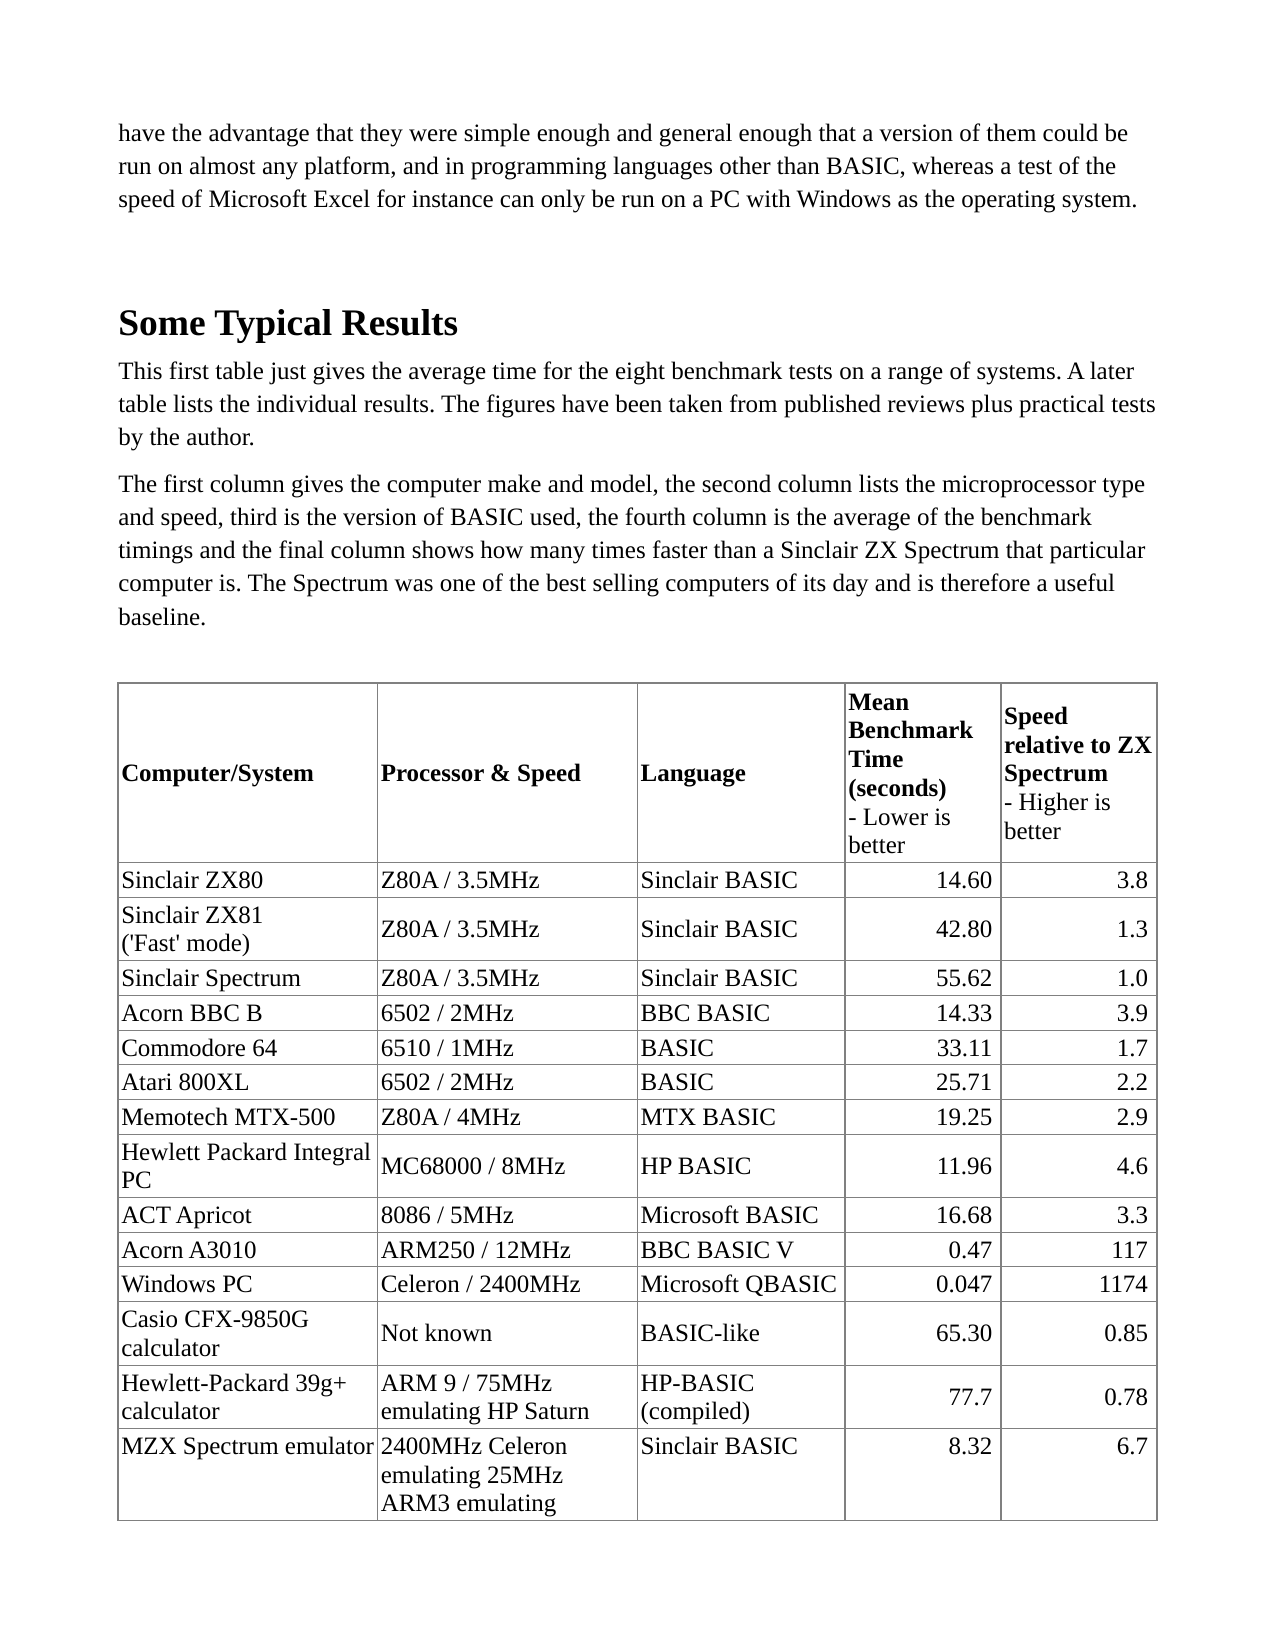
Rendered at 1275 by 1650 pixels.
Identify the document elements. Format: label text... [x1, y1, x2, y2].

table_cell 6510 / 1MHz [378, 1031, 637, 1064]
table_cell Z80A / 4MHz [378, 1100, 637, 1134]
table_cell MC68000 / 8MHz [378, 1135, 637, 1197]
table_cell Hewlett-Packard 39g+ calculator [119, 1366, 377, 1428]
table_cell Acorn A3010 [119, 1233, 377, 1266]
table_cell Commodore 64 [119, 1031, 377, 1064]
table_cell Z80A / 3.5MHz [378, 863, 637, 897]
table_cell Z80A / 3.5MHz [378, 961, 637, 995]
table_cell 3.3 [1002, 1198, 1156, 1232]
table_cell 4.6 [1002, 1135, 1156, 1197]
table_cell 1.0 [1002, 961, 1156, 995]
table_cell ARM250 / 12MHz [378, 1233, 637, 1266]
table_cell 3.9 [1002, 996, 1156, 1029]
table_cell 1.7 [1002, 1031, 1156, 1064]
table_header Computer/System [119, 684, 377, 862]
table_header Processor & Speed [378, 684, 637, 862]
table_cell 2.2 [1002, 1065, 1156, 1099]
table_cell 0.78 [1002, 1366, 1156, 1428]
table_cell BASIC [638, 1031, 844, 1064]
table_cell 6502 / 2MHz [378, 1065, 637, 1099]
table_cell 25.71 [846, 1065, 1000, 1099]
table_cell 2400MHz Celeron emulating 25MHz ARM3 emulating [378, 1429, 637, 1520]
table_cell 55.62 [846, 961, 1000, 995]
text have the advantage that they were simple enough and general enough that a version of them could be run on almost any platform, and in programming languages other than BASIC, whereas a test of the speed of Microsoft Excel for instance can only be run on a PC with Windows as the operating system. [118, 118, 1157, 213]
table_cell 0.47 [846, 1233, 1000, 1266]
table_cell 1.3 [1002, 898, 1156, 960]
subtitle Some Typical Results [118, 300, 1157, 343]
table_cell 0.047 [846, 1267, 1000, 1301]
table_cell 1174 [1002, 1267, 1156, 1301]
table_cell Not known [378, 1302, 637, 1364]
table_cell Sinclair Spectrum [119, 961, 377, 995]
table_header Mean Benchmark Time (seconds) - Lower is better [846, 684, 1000, 862]
table_cell BBC BASIC V [638, 1233, 844, 1266]
table_cell Sinclair ZX81 ('Fast' mode) [119, 898, 377, 960]
table_cell 33.11 [846, 1031, 1000, 1064]
table_cell Memotech MTX-500 [119, 1100, 377, 1134]
table_cell Casio CFX-9850G calculator [119, 1302, 377, 1364]
table_cell 65.30 [846, 1302, 1000, 1364]
table_cell Microsoft QBASIC [638, 1267, 844, 1301]
table_cell Windows PC [119, 1267, 377, 1301]
table_cell Celeron / 2400MHz [378, 1267, 637, 1301]
table_cell 2.9 [1002, 1100, 1156, 1134]
table_header Language [638, 684, 844, 862]
table_cell 19.25 [846, 1100, 1000, 1134]
table_cell Atari 800XL [119, 1065, 377, 1099]
table_cell Hewlett Packard Integral PC [119, 1135, 377, 1197]
table_cell Microsoft BASIC [638, 1198, 844, 1232]
table_cell Sinclair BASIC [638, 1429, 844, 1520]
table_cell HP BASIC [638, 1135, 844, 1197]
text This first table just gives the average time for the eight benchmark tests on a range of systems. A later table lists the individual results. The figures have been taken from published reviews plus practical tests by the author. [118, 356, 1157, 451]
table_header Speed relative to ZX Spectrum - Higher is better [1002, 684, 1156, 862]
table_cell Sinclair ZX80 [119, 863, 377, 897]
table_cell ARM 9 / 75MHz emulating HP Saturn [378, 1366, 637, 1428]
table_cell 42.80 [846, 898, 1000, 960]
table_cell BASIC [638, 1065, 844, 1099]
table_cell BASIC-like [638, 1302, 844, 1364]
table_cell 117 [1002, 1233, 1156, 1266]
table_cell Z80A / 3.5MHz [378, 898, 637, 960]
table_cell 14.60 [846, 863, 1000, 897]
table_cell 8.32 [846, 1429, 1000, 1520]
table_cell 8086 / 5MHz [378, 1198, 637, 1232]
table_cell 14.33 [846, 996, 1000, 1029]
table_cell 6502 / 2MHz [378, 996, 637, 1029]
text The first column gives the computer make and model, the second column lists the microprocessor type and speed, third is the version of BASIC used, the fourth column is the average of the benchmark timings and the final column shows how many times faster than a Sinclair ZX Spectrum that particular computer is. The Spectrum was one of the best selling computers of its day and is therefore a useful baseline. [118, 469, 1157, 630]
table_cell 3.8 [1002, 863, 1156, 897]
table_cell HP-BASIC (compiled) [638, 1366, 844, 1428]
table_cell Sinclair BASIC [638, 863, 844, 897]
table_cell 6.7 [1002, 1429, 1156, 1520]
table_cell 11.96 [846, 1135, 1000, 1197]
table_cell Sinclair BASIC [638, 898, 844, 960]
table_cell Sinclair BASIC [638, 961, 844, 995]
table_cell 0.85 [1002, 1302, 1156, 1364]
table_cell ACT Apricot [119, 1198, 377, 1232]
table_cell MZX Spectrum emulator [119, 1429, 377, 1520]
table_cell 77.7 [846, 1366, 1000, 1428]
table_cell Acorn BBC B [119, 996, 377, 1029]
table_cell BBC BASIC [638, 996, 844, 1029]
table_cell MTX BASIC [638, 1100, 844, 1134]
table_cell 16.68 [846, 1198, 1000, 1232]
